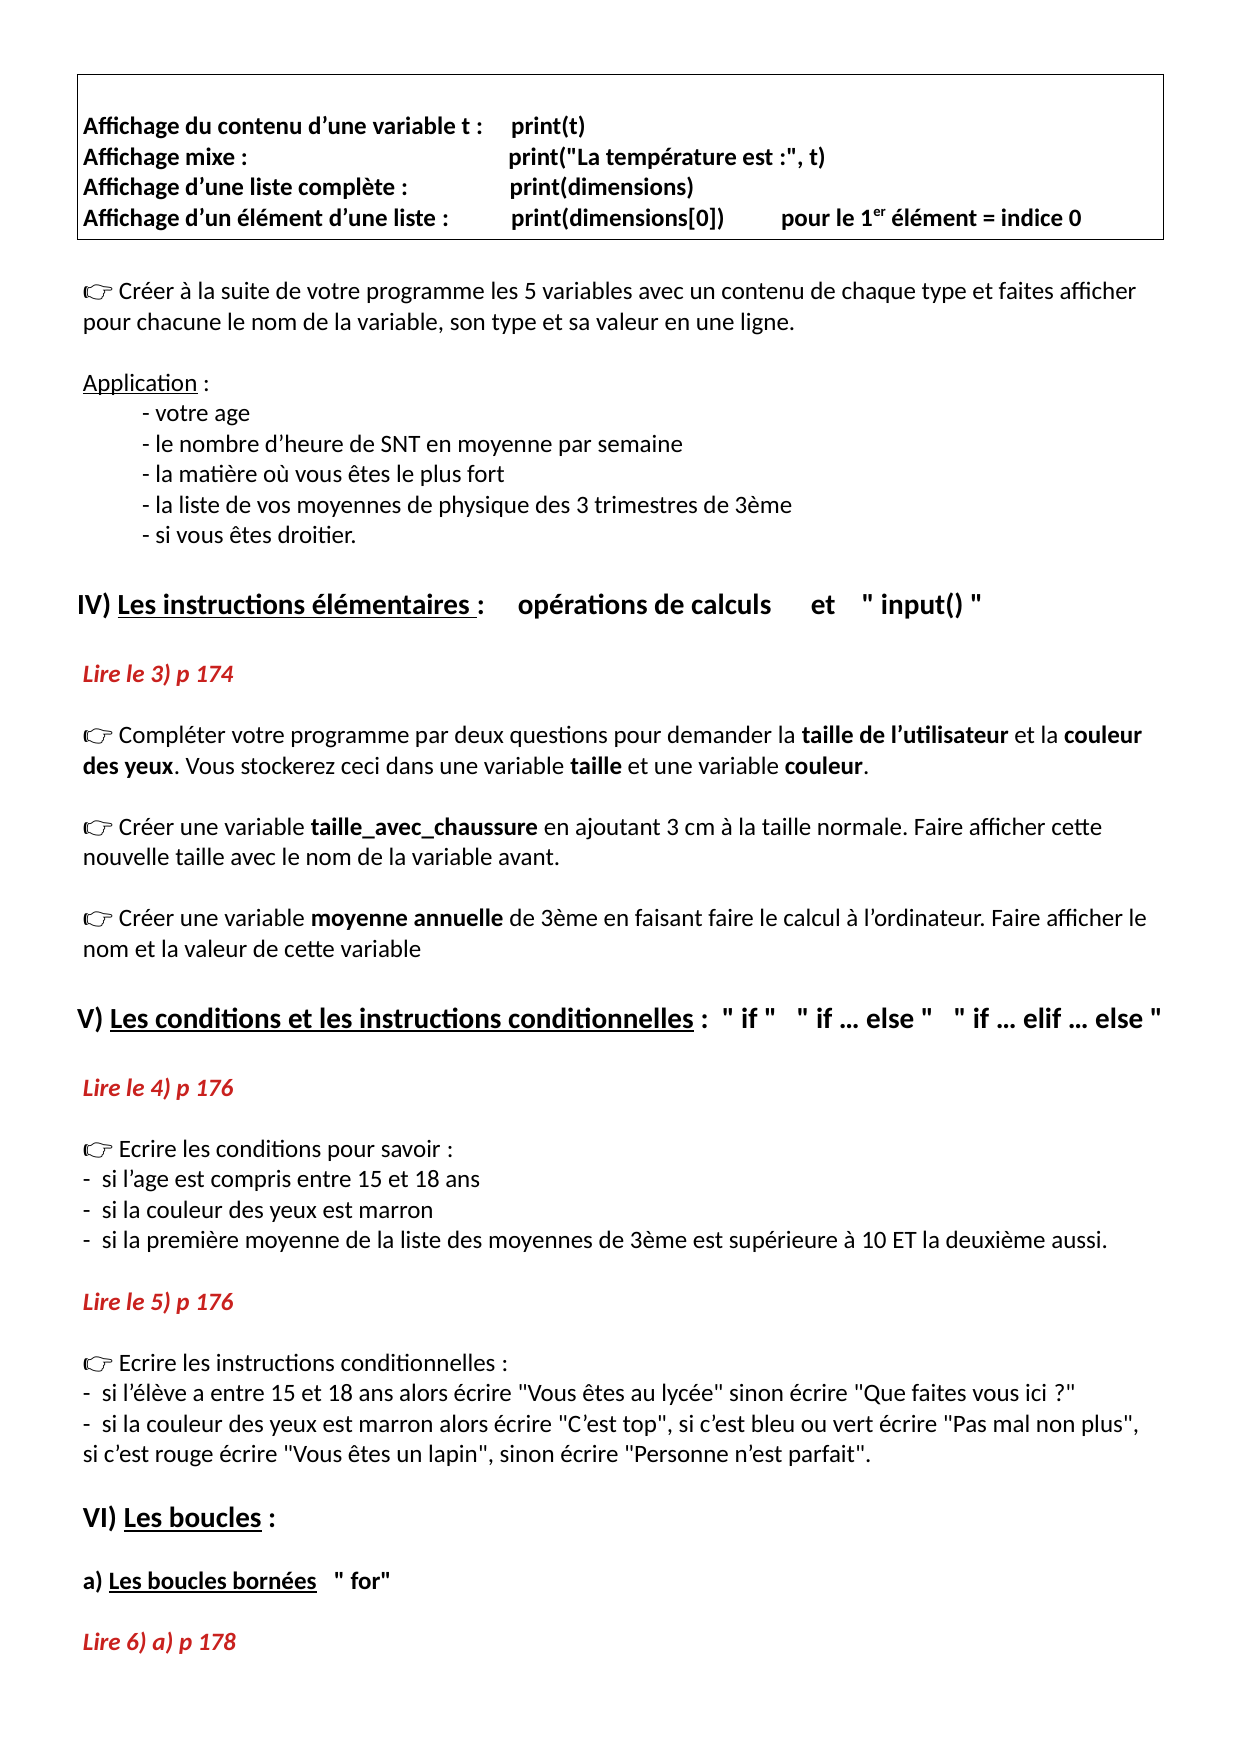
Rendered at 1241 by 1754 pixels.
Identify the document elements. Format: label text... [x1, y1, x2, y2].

text Lire le 3) p 174 [77, 658, 1163, 689]
text 👉 Ecrire les conditions pour savoir : [77, 1133, 1163, 1164]
text 👉 Compléter votre programme par deux questions pour demander la taille de l’utilisateur et la couleur des yeux. Vous stockerez ceci dans une variable taille et une variable couleur. [77, 719, 1163, 780]
text - la matière où vous êtes le plus fort [77, 458, 1163, 489]
text - si la couleur des yeux est marron alors écrire "C’est top", si c’est bleu ou vert écrire "Pas mal non plus", si c’est rouge écrire "Vous êtes un lapin", sinon écrire "Personne n’est parfait". [77, 1408, 1163, 1469]
text Affichage d’une liste complète : print(dimensions) [78, 166, 1163, 196]
text - la liste de vos moyennes de physique des 3 trimestres de 3ème [77, 489, 1163, 519]
text - si l’age est compris entre 15 et 18 ans [77, 1164, 1163, 1194]
text - le nombre d’heure de SNT en moyenne par semaine [77, 428, 1163, 458]
text - si l’élève a entre 15 et 18 ans alors écrire "Vous êtes au lycée" sinon écrire "Que faites vous ici ?" [77, 1377, 1163, 1408]
text Application : [77, 367, 1163, 397]
text 👉 Ecrire les instructions conditionnelles : [77, 1347, 1163, 1377]
text 👉 Créer à la suite de votre programme les 5 variables avec un contenu de chaque type et faites afficher pour chacune le nom de la variable, son type et sa valeur en une ligne. [77, 275, 1163, 336]
subtitle V) Les conditions et les instructions conditionnelles : " if " " if … else " " if … elif … else " [77, 1000, 1163, 1036]
text - si la couleur des yeux est marron [77, 1194, 1163, 1225]
subtitle IV) Les instructions élémentaires : opérations de calculs et " input() " [77, 586, 1163, 622]
text Affichage du contenu d’une variable t : print(t) [78, 104, 1163, 135]
text a) Les boucles bornées " for" [77, 1566, 1163, 1596]
text - si vous êtes droitier. [77, 519, 1163, 550]
text Affichage d’un élément d’une liste : print(dimensions[0]) pour le 1er élément = indice 0 [78, 196, 1163, 239]
text Lire le 5) p 176 [77, 1286, 1163, 1316]
text 👉 Créer une variable moyenne annuelle de 3ème en faisant faire le calcul à l’ordinateur. Faire afficher le nom et la valeur de cette variable [77, 902, 1163, 963]
text - votre age [77, 397, 1163, 428]
text 👉 Créer une variable taille_avec_chaussure en ajoutant 3 cm à la taille normale. Faire afficher cette nouvelle taille avec le nom de la variable avant. [77, 811, 1163, 872]
text Lire le 4) p 176 [77, 1072, 1163, 1103]
text VI) Les boucles : [77, 1499, 1163, 1535]
text Lire 6) a) p 178 [77, 1627, 1163, 1663]
text - si la première moyenne de la liste des moyennes de 3ème est supérieure à 10 ET la deuxième aussi. [77, 1225, 1163, 1255]
text Affichage mixe : print("La température est :", t) [78, 135, 1163, 166]
